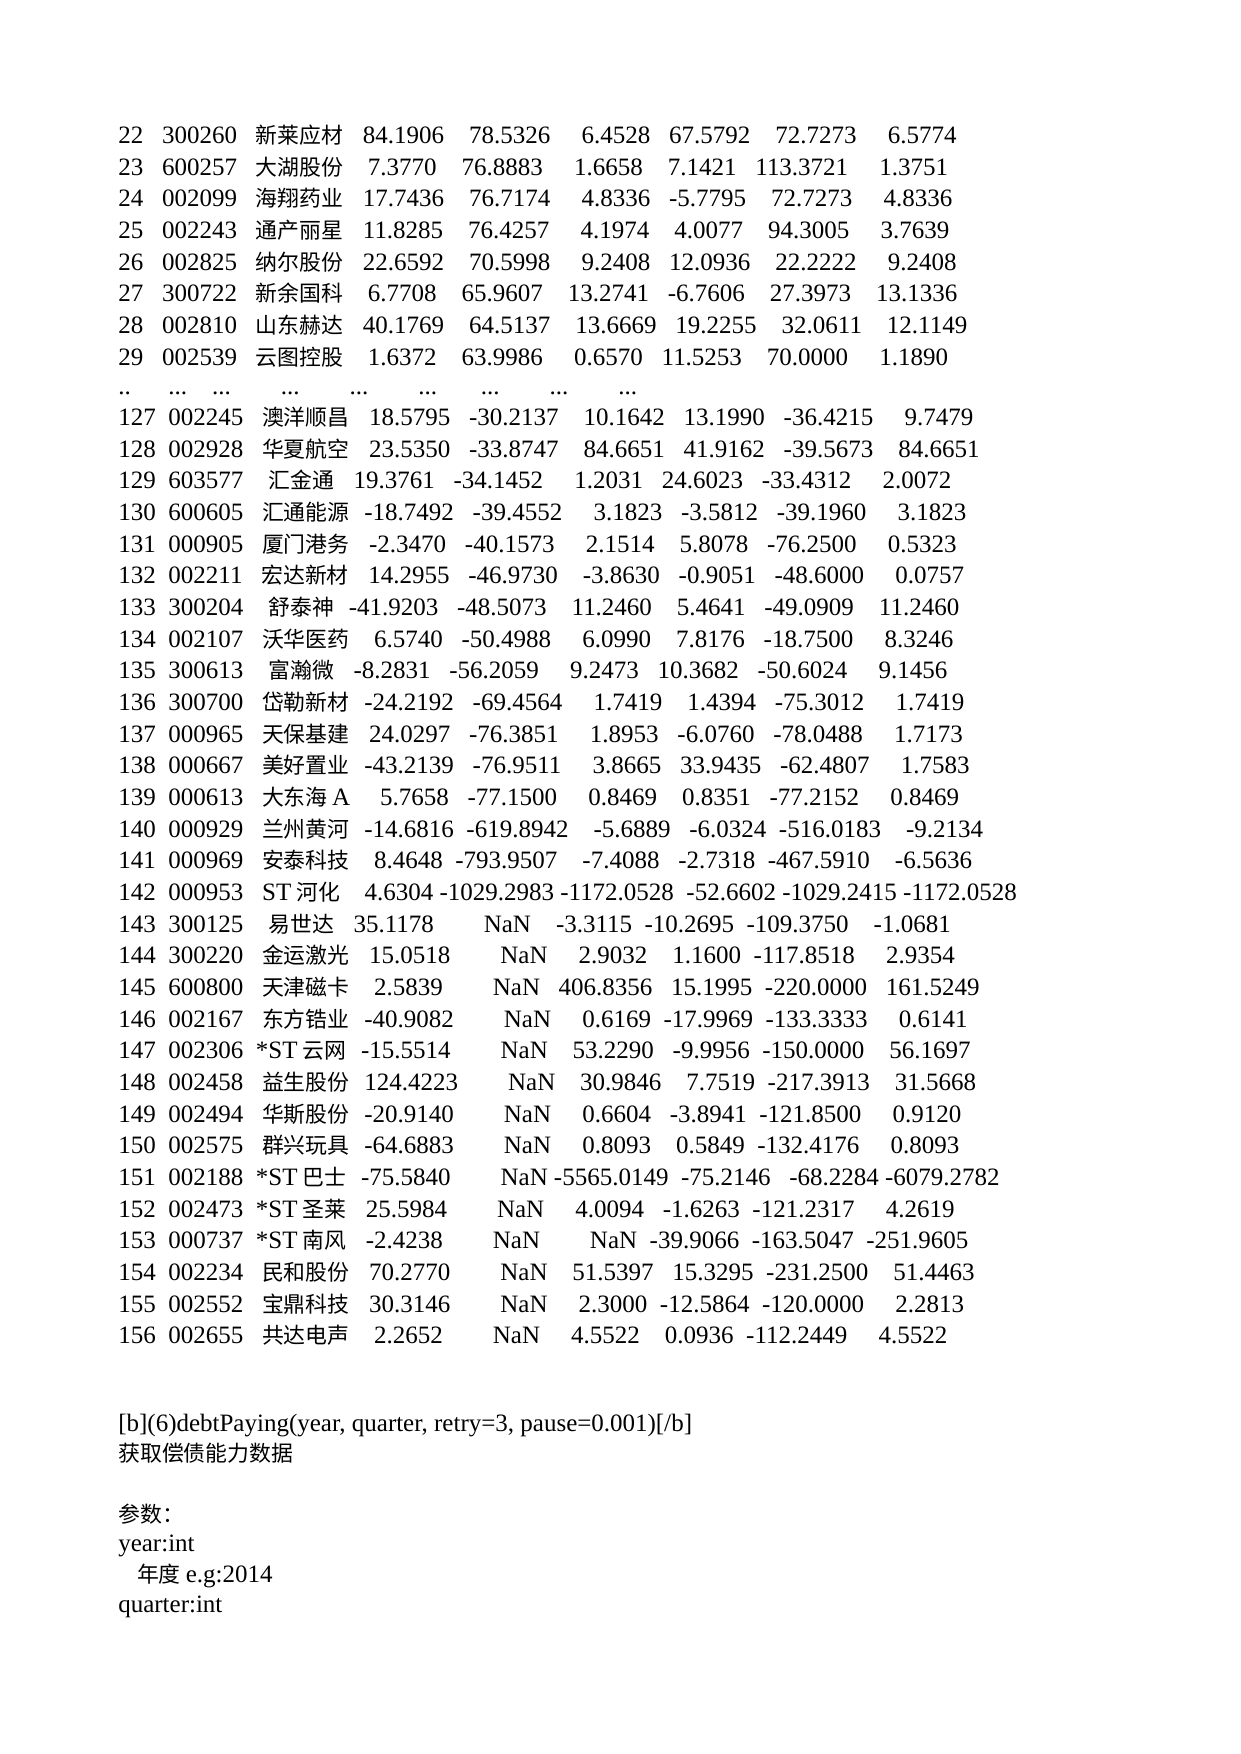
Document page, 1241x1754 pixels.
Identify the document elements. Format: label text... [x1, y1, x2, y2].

text 135 300613 富瀚微 -8.2831 -56.2059 9.2473 10.3682 -50.6024 9.1456 [118, 653, 1122, 685]
text 132 002211 宏达新材 14.2955 -46.9730 -3.8630 -0.9051 -48.6000 0.0757 [118, 558, 1122, 590]
text 156 002655 共达电声 2.2652 NaN 4.5522 0.0936 -112.2449 4.5522 [118, 1318, 1122, 1350]
text 140 000929 兰州黄河 -14.6816 -619.8942 -5.6889 -6.0324 -516.0183 -9.2134 [118, 812, 1122, 843]
text 年度 e.g:2014 [118, 1557, 1122, 1589]
text 155 002552 宝鼎科技 30.3146 NaN 2.3000 -12.5864 -120.0000 2.2813 [118, 1287, 1122, 1318]
text 25 002243 通产丽星 11.8285 76.4257 4.1974 4.0077 94.3005 3.7639 [118, 213, 1122, 245]
text 28 002810 山东赫达 40.1769 64.5137 13.6669 19.2255 32.0611 12.1149 [118, 308, 1122, 340]
text 133 300204 舒泰神 -41.9203 -48.5073 11.2460 5.4641 -49.0909 11.2460 [118, 590, 1122, 622]
text 147 002306 *ST云网 -15.5514 NaN 53.2290 -9.9956 -150.0000 56.1697 [118, 1033, 1122, 1065]
text 134 002107 沃华医药 6.5740 -50.4988 6.0990 7.8176 -18.7500 8.3246 [118, 622, 1122, 653]
text 24 002099 海翔药业 17.7436 76.7174 4.8336 -5.7795 72.7273 4.8336 [118, 181, 1122, 213]
text 146 002167 东方锆业 -40.9082 NaN 0.6169 -17.9969 -133.3333 0.6141 [118, 1002, 1122, 1033]
text 138 000667 美好置业 -43.2139 -76.9511 3.8665 33.9435 -62.4807 1.7583 [118, 748, 1122, 780]
text 136 300700 岱勒新材 -24.2192 -69.4564 1.7419 1.4394 -75.3012 1.7419 [118, 685, 1122, 717]
text 139 000613 大东海A 5.7658 -77.1500 0.8469 0.8351 -77.2152 0.8469 [118, 780, 1122, 812]
text 130 600605 汇通能源 -18.7492 -39.4552 3.1823 -3.5812 -39.1960 3.1823 [118, 495, 1122, 527]
text 29 002539 云图控股 1.6372 63.9986 0.6570 11.5253 70.0000 1.1890 [118, 340, 1122, 371]
text 131 000905 厦门港务 -2.3470 -40.1573 2.1514 5.8078 -76.2500 0.5323 [118, 527, 1122, 558]
text 154 002234 民和股份 70.2770 NaN 51.5397 15.3295 -231.2500 51.4463 [118, 1255, 1122, 1287]
text year:int [118, 1528, 1122, 1557]
text 参数： [118, 1497, 1122, 1528]
text 137 000965 天保基建 24.0297 -76.3851 1.8953 -6.0760 -78.0488 1.7173 [118, 717, 1122, 748]
text 127 002245 澳洋顺昌 18.5795 -30.2137 10.1642 13.1990 -36.4215 9.7479 [118, 400, 1122, 432]
text 23 600257 大湖股份 7.3770 76.8883 1.6658 7.1421 113.3721 1.3751 [118, 150, 1122, 181]
text 142 000953 ST河化 4.6304 -1029.2983 -1172.0528 -52.6602 -1029.2415 -1172.0528 [118, 875, 1122, 907]
text 141 000969 安泰科技 8.4648 -793.9507 -7.4088 -2.7318 -467.5910 -6.5636 [118, 843, 1122, 875]
text .. ... ... ... ... ... ... ... ... [118, 371, 1122, 400]
text 27 300722 新余国科 6.7708 65.9607 13.2741 -6.7606 27.3973 13.1336 [118, 276, 1122, 308]
text 129 603577 汇金通 19.3761 -34.1452 1.2031 24.6023 -33.4312 2.0072 [118, 463, 1122, 495]
text 128 002928 华夏航空 23.5350 -33.8747 84.6651 41.9162 -39.5673 84.6651 [118, 432, 1122, 463]
text 获取偿债能力数据 [118, 1436, 1122, 1468]
text 149 002494 华斯股份 -20.9140 NaN 0.6604 -3.8941 -121.8500 0.9120 [118, 1097, 1122, 1128]
text 152 002473 *ST圣莱 25.5984 NaN 4.0094 -1.6263 -121.2317 4.2619 [118, 1192, 1122, 1223]
text 151 002188 *ST巴士 -75.5840 NaN -5565.0149 -75.2146 -68.2284 -6079.2782 [118, 1160, 1122, 1192]
text [b](6)debtPaying(year, quarter, retry=3, pause=0.001)[/b] [118, 1408, 1122, 1436]
text 143 300125 易世达 35.1178 NaN -3.3115 -10.2695 -109.3750 -1.0681 [118, 907, 1122, 938]
text 145 600800 天津磁卡 2.5839 NaN 406.8356 15.1995 -220.0000 161.5249 [118, 970, 1122, 1002]
text 22 300260 新莱应材 84.1906 78.5326 6.4528 67.5792 72.7273 6.5774 [118, 118, 1122, 150]
text quarter:int [118, 1589, 1122, 1618]
text 148 002458 益生股份 124.4223 NaN 30.9846 7.7519 -217.3913 31.5668 [118, 1065, 1122, 1097]
text 153 000737 *ST南风 -2.4238 NaN NaN -39.9066 -163.5047 -251.9605 [118, 1223, 1122, 1255]
text 144 300220 金运激光 15.0518 NaN 2.9032 1.1600 -117.8518 2.9354 [118, 938, 1122, 970]
text 26 002825 纳尔股份 22.6592 70.5998 9.2408 12.0936 22.2222 9.2408 [118, 245, 1122, 276]
text 150 002575 群兴玩具 -64.6883 NaN 0.8093 0.5849 -132.4176 0.8093 [118, 1128, 1122, 1160]
